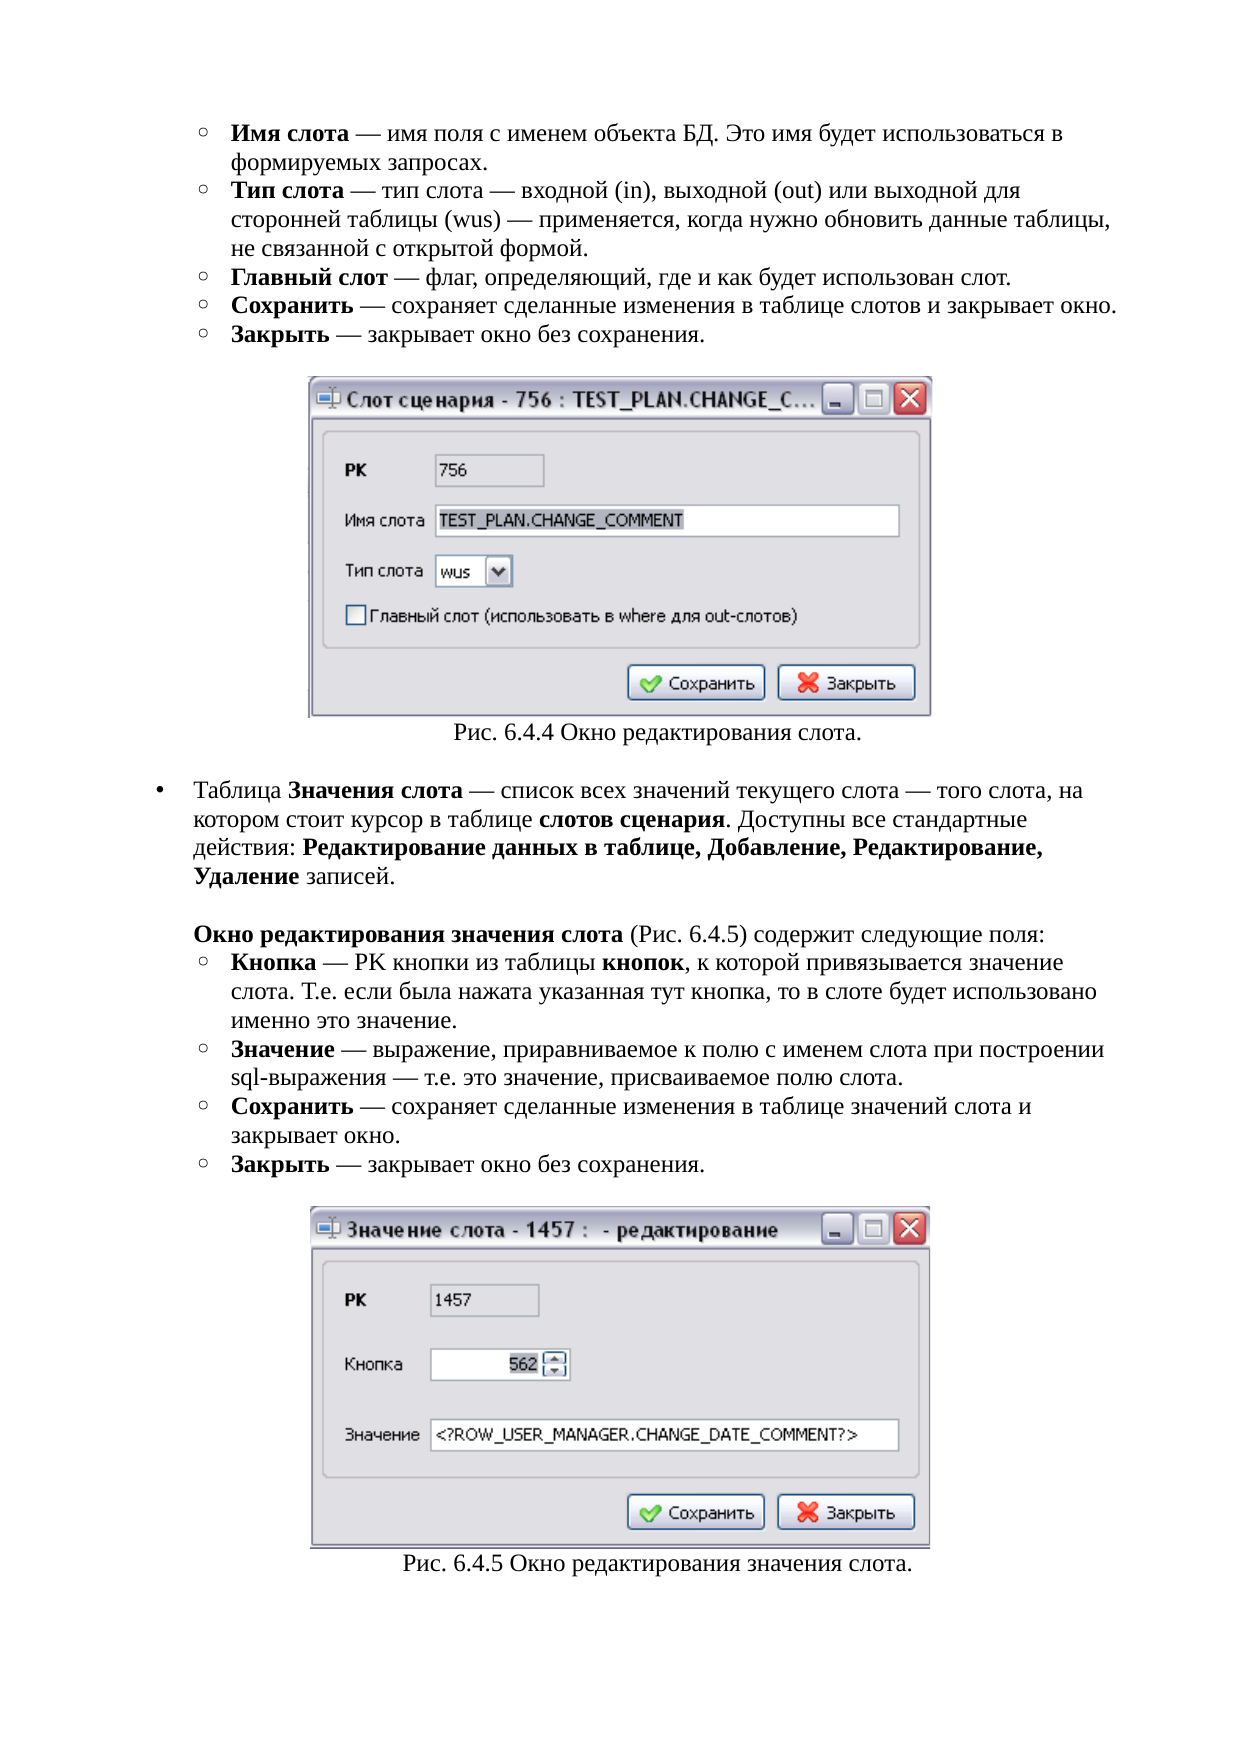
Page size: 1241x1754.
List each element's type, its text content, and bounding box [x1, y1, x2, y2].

list Закрыть — закрывает окно без сохранения. [193, 1149, 1122, 1177]
list Тип слота — тип слота — входной (in), выходной (out) или выходной для сторонней таблицы (wus) — применяется, когда нужно обновить данные таблицы, не связанной с открытой формой. [193, 176, 1122, 262]
list Рис. 6.4.5 Окно редактирования значения слота. [156, 1206, 1122, 1577]
list Имя слота — имя поля с именем объекта БД. Это имя будет использоваться в формируемых запросах. [193, 118, 1122, 176]
picture [307, 376, 933, 718]
list Значение — выражение, приравниваемое к полю с именем слота при построении sql-выражения — т.е. это значение, присваиваемое полю слота. [193, 1034, 1122, 1091]
list Сохранить — сохраняет сделанные изменения в таблице значений слота и закрывает окно. [193, 1091, 1122, 1149]
picture [310, 1206, 931, 1549]
list Кнопка — PK кнопки из таблицы кнопок, к которой привязывается значение слота. Т.е. если была нажата указанная тут кнопка, то в слоте будет использовано именно это значение. [193, 947, 1122, 1034]
list Окно редактирования значения слота (Рис. 6.4.5) содержит следующие поля: [156, 919, 1122, 947]
list Рис. 6.4.4 Окно редактирования слота. [156, 377, 1122, 746]
list Закрыть — закрывает окно без сохранения. [193, 319, 1122, 348]
list Таблица Значения слота — список всех значений текущего слота — того слота, на котором стоит курсор в таблице слотов сценария. Доступны все стандартные действия: Редактирование данных в таблице, Добавление, Редактирование, Удаление записей. [156, 775, 1122, 890]
list Сохранить — сохраняет сделанные изменения в таблице слотов и закрывает окно. [193, 291, 1122, 319]
list Главный слот — флаг, определяющий, где и как будет использован слот. [193, 262, 1122, 291]
